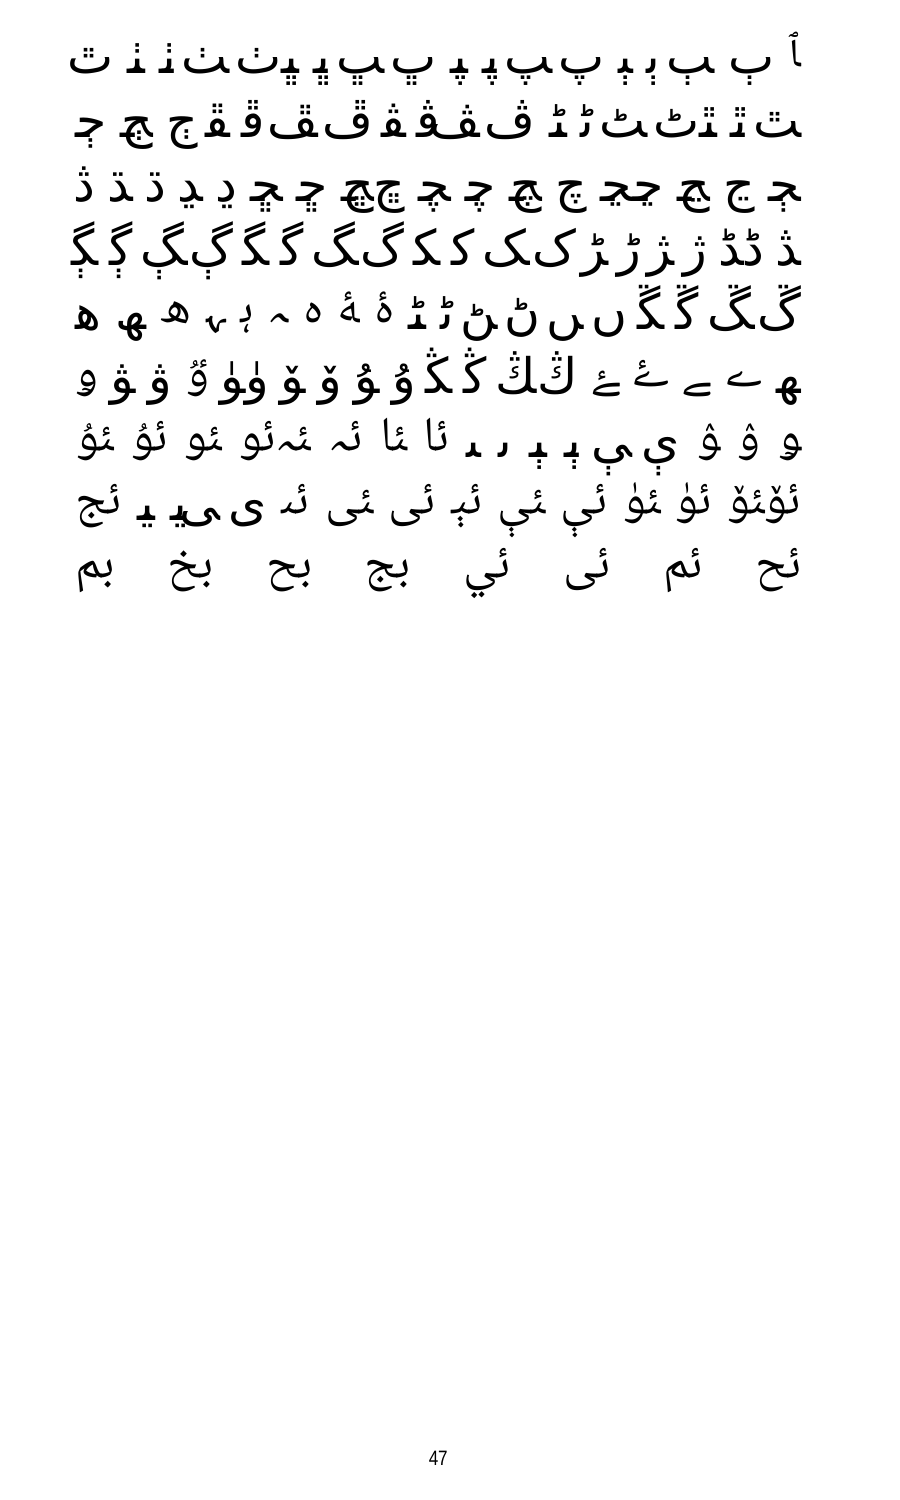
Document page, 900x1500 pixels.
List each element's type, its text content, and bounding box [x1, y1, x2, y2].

text ﭑ ﭒ ﭓ ﭔ ﭕ ﭖ ﭗ ﭘ ﭙ ﭚ ﭛ ﭜ ﭝﭞ ﭟ ﭠ ﭡ ﭢ ﭣ ﭤ ﭥﭦ ﭧ ﭨ ﭩ ﭪ ﭫﭬ ﭭ ﭮ ﭯ ﭰ ﭱ ﭲ ﭳ ﭴ ﭵ ﭶ ﭷ ﭸﭹ ﭺ ﭻ ﭼ ﭽ ﭾﭿ ﮀ ﮁ ﮂ ﮃ ﮄ ﮅ ﮆ ﮇ ﮈﮉ ﮊ ﮋ ﮌ ﮍ ﮎ ﮏ ﮐ ﮑ ﮒ ﮓ ﮔ ﮕ ﮖ ﮗ ﮘ ﮙ ﮚ ﮛ ﮜ ﮝ ﮞ ﮟ ﮠ ﮡ ﮢ ﮣ ﮤ ﮥ ﮦ ﮧ ﮨ ﮩ ﮪ ﮫ ﮬ ﮭ ﮮ ﮯ ﮰ ﮱ ﯓ ﯔ ﯕ ﯖ ﯗ ﯘ ﯙ ﯚ ﯛﯜ ﯝ ﯞ ﯟ ﯠ ﯡ ﯢ ﯣ ﯤ ﯥ ﯦ ﯧ ﯨ ﯩ ﯪ ﯫ ﯬ ﯭﯮ ﯯ ﯰ ﯱ ﯲﯳ ﯴ ﯵ ﯶ ﯷ ﯸ ﯹ ﯺ ﯻ ﯼ ﯽﯾ ﯿ ﰀ ﰁ ﰂ ﰃ ﰄ ﰅ ﰆ ﰇ ﰈ [75, 30, 801, 605]
